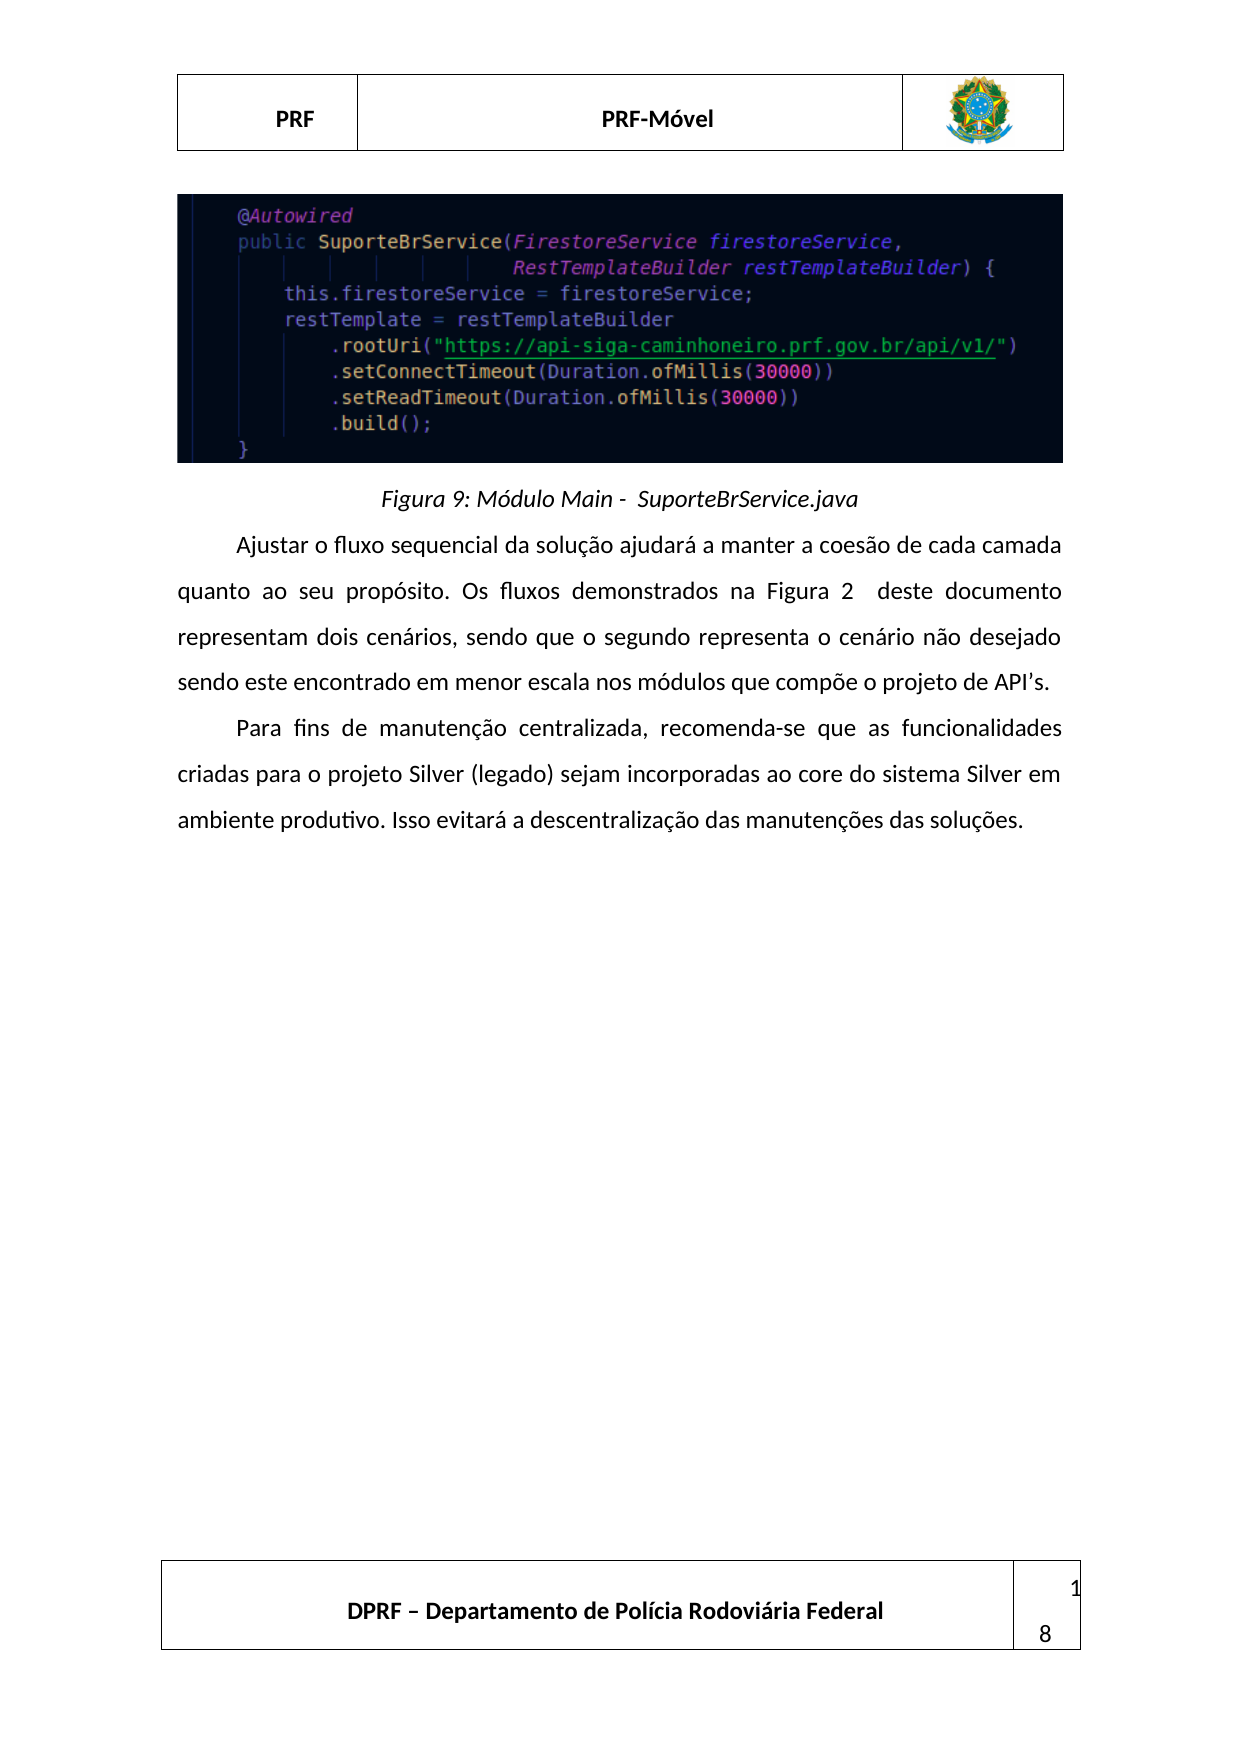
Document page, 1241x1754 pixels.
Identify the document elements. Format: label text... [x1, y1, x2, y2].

text Figura 9: Módulo Main - SuporteBrService.java [177, 463, 1063, 514]
picture [944, 75, 1020, 149]
text Para fins de manutenção centralizada, recomenda-se que as funcionalidades criadas para o projeto Silver (legado) sejam incorporadas ao core do sistema Silver em ambiente produtivo. Isso evitará a descentralização das manutenções das soluções. [177, 788, 1063, 834]
text Ajustar o fluxo sequencial da solução ajudará a manter a coesão de cada camada quanto ao seu propósito. Os fluxos demonstrados na Figura 2 deste documento representam dois cenários, sendo que o segundo representa o cenário não desejado sendo este encontrado em menor escala nos módulos que compõe o projeto de API’s. [177, 651, 1063, 697]
text Ajustar o fluxo sequencial da solução ajudará a manter a coesão de cada camada quanto ao seu propósito. Os fluxos demonstrados na Figura 2 deste documento representam dois cenários, sendo que o segundo representa o cenário não desejado sendo este encontrado em menor escala nos módulos que compõe o projeto de API’s. [177, 514, 1063, 575]
text Para fins de manutenção centralizada, recomenda-se que as funcionalidades criadas para o projeto Silver (legado) sejam incorporadas ao core do sistema Silver em ambiente produtivo. Isso evitará a descentralização das manutenções das soluções. [177, 712, 1063, 758]
text Ajustar o fluxo sequencial da solução ajudará a manter a coesão de cada camada quanto ao seu propósito. Os fluxos demonstrados na Figura 2 deste documento representam dois cenários, sendo que o segundo representa o cenário não desejado sendo este encontrado em menor escala nos módulos que compõe o projeto de API’s. [177, 182, 1063, 194]
text Ajustar o fluxo sequencial da solução ajudará a manter a coesão de cada camada quanto ao seu propósito. Os fluxos demonstrados na Figura 2 deste documento representam dois cenários, sendo que o segundo representa o cenário não desejado sendo este encontrado em menor escala nos módulos que compõe o projeto de API’s. [177, 606, 1063, 621]
picture [177, 194, 1063, 463]
